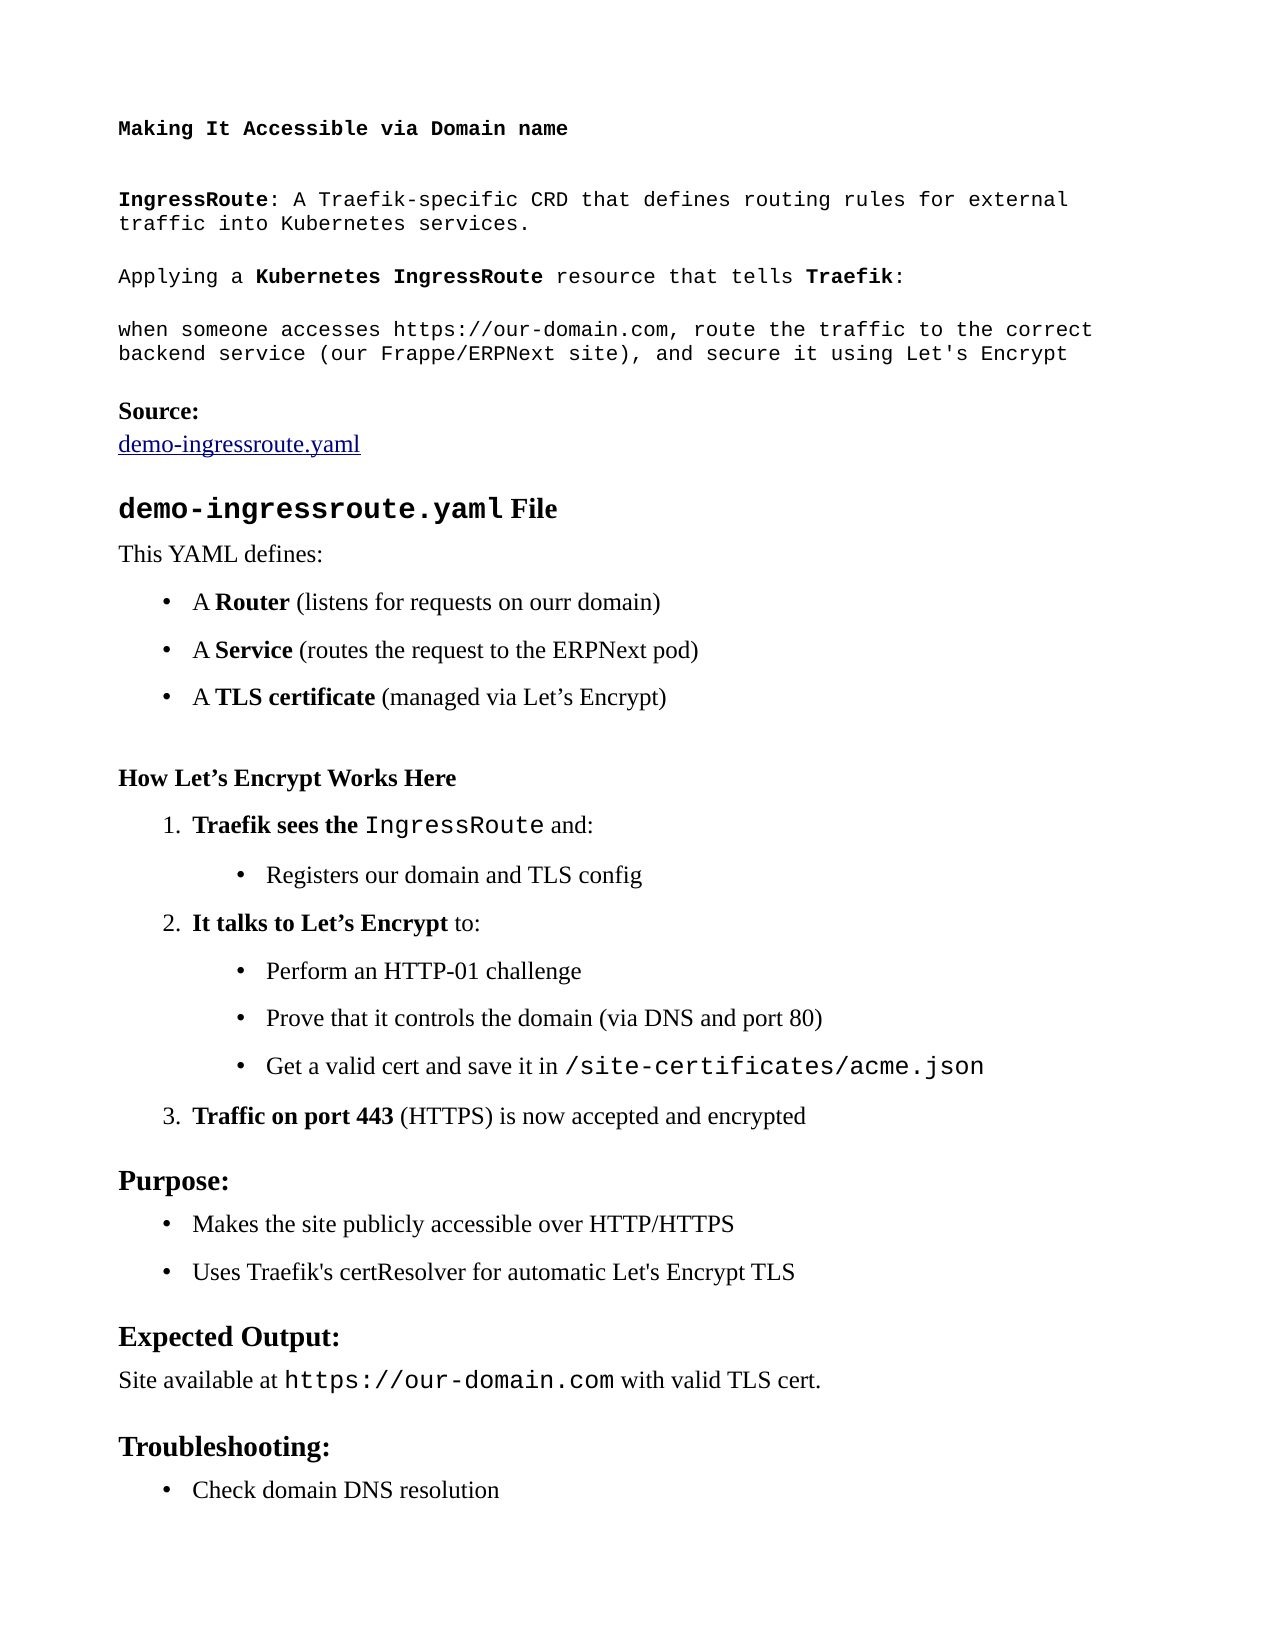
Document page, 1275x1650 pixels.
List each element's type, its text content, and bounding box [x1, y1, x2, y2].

list Perform an HTTP-01 challenge [236, 956, 1157, 984]
text Making It Accessible via Domain name IngressRoute: A Traefik-specific CRD that defines routing rules for external traffic into Kubernetes services. [118, 118, 1157, 236]
subtitle demo-ingressroute.yaml File [118, 491, 1157, 527]
list Get a valid cert and save it in /site-certificates/acme.json [236, 1051, 1157, 1082]
list It talks to Let’s Encrypt to: [162, 908, 1157, 937]
list Makes the site publicly accessible over HTTP/HTTPS [162, 1209, 1157, 1238]
list A Router (listens for requests on ourr domain) [162, 587, 1157, 616]
subtitle Troubleshooting: [118, 1429, 1157, 1463]
list A Service (routes the request to the ERPNext pod) [162, 635, 1157, 663]
list Check domain DNS resolution [162, 1476, 1157, 1504]
subtitle Expected Output: [118, 1319, 1157, 1352]
text Source: demo-ingressroute.yaml [118, 396, 1157, 457]
subtitle Purpose: [118, 1163, 1157, 1197]
list Traefik sees the IngressRoute and: [162, 811, 1157, 841]
list Traffic on port 443 (HTTPS) is now accepted and encrypted [162, 1101, 1157, 1130]
list A TLS certificate (managed via Let’s Encrypt) [162, 682, 1157, 711]
text Applying a Kubernetes IngressRoute resource that tells Traefik: [118, 266, 1157, 289]
list Registers our domain and TLS config [236, 861, 1157, 889]
list Prove that it controls the domain (via DNS and port 80) [236, 1003, 1157, 1032]
text Site available at https://our-domain.com with valid TLS cert. [118, 1365, 1157, 1396]
text This YAML defines: [118, 539, 1157, 568]
list Uses Traefik's certResolver for automatic Let's Encrypt TLS [162, 1257, 1157, 1286]
text How Let’s Encrypt Works Here [118, 730, 1157, 792]
text when someone accesses https://our-domain.com, route the traffic to the correct backend service (our Frappe/ERPNext site), and secure it using Let's Encrypt [118, 319, 1157, 366]
